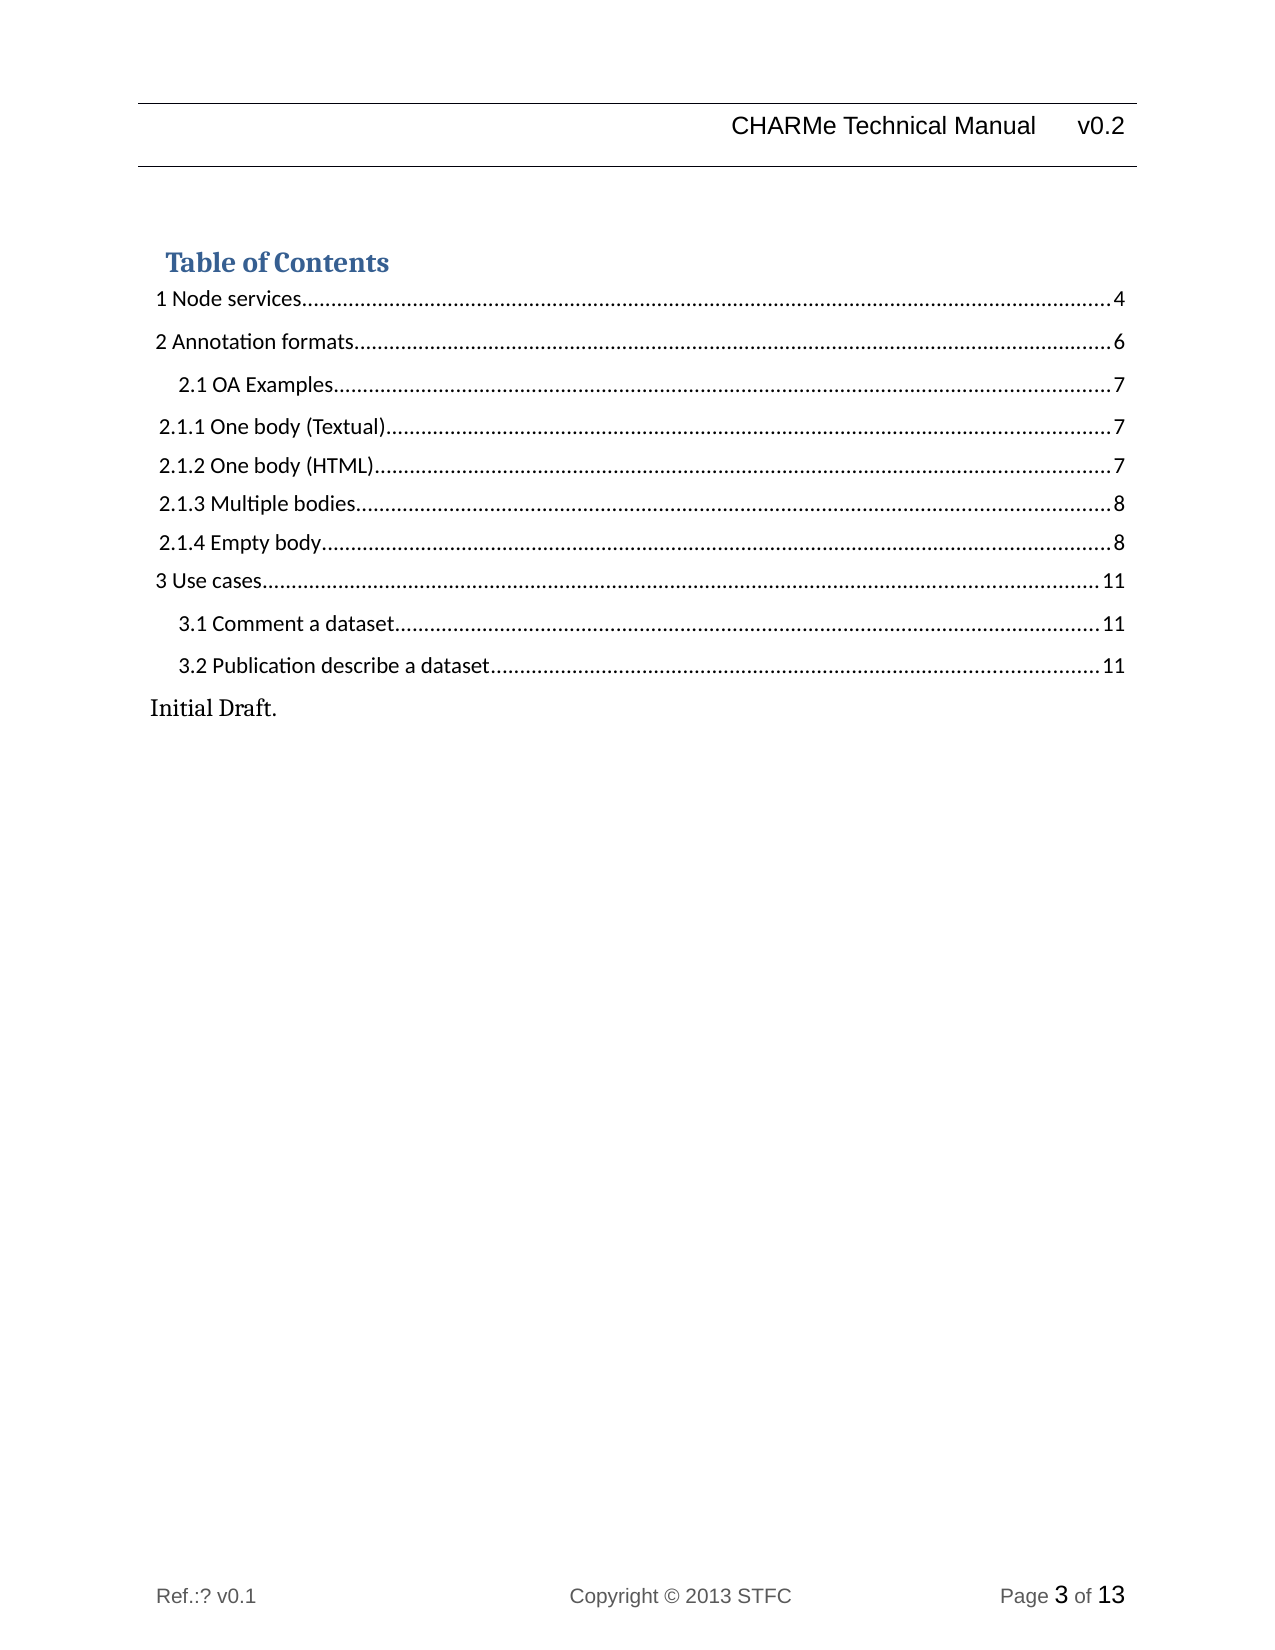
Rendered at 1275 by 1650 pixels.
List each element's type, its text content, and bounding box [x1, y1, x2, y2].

text 2.1.3 Multiple bodies 8 [153, 489, 1125, 517]
text 2.1.2 One body (HTML) 7 [153, 451, 1125, 479]
text 3.1 Comment a dataset 11 [173, 609, 1125, 637]
text 2.1.1 One body (Textual) 7 [153, 412, 1125, 440]
text Initial Draft. [150, 694, 1125, 723]
text 3 Use cases 11 [150, 566, 1125, 594]
text 2 Annotation formats 6 [150, 327, 1125, 355]
text 1 Node services 4 [150, 284, 1125, 313]
text Table of Contents [165, 246, 1125, 279]
text 2.1 OA Examples 7 [173, 370, 1125, 398]
text 3.2 Publication describe a dataset 11 [173, 651, 1125, 679]
text 2.1.4 Empty body 8 [153, 528, 1125, 556]
